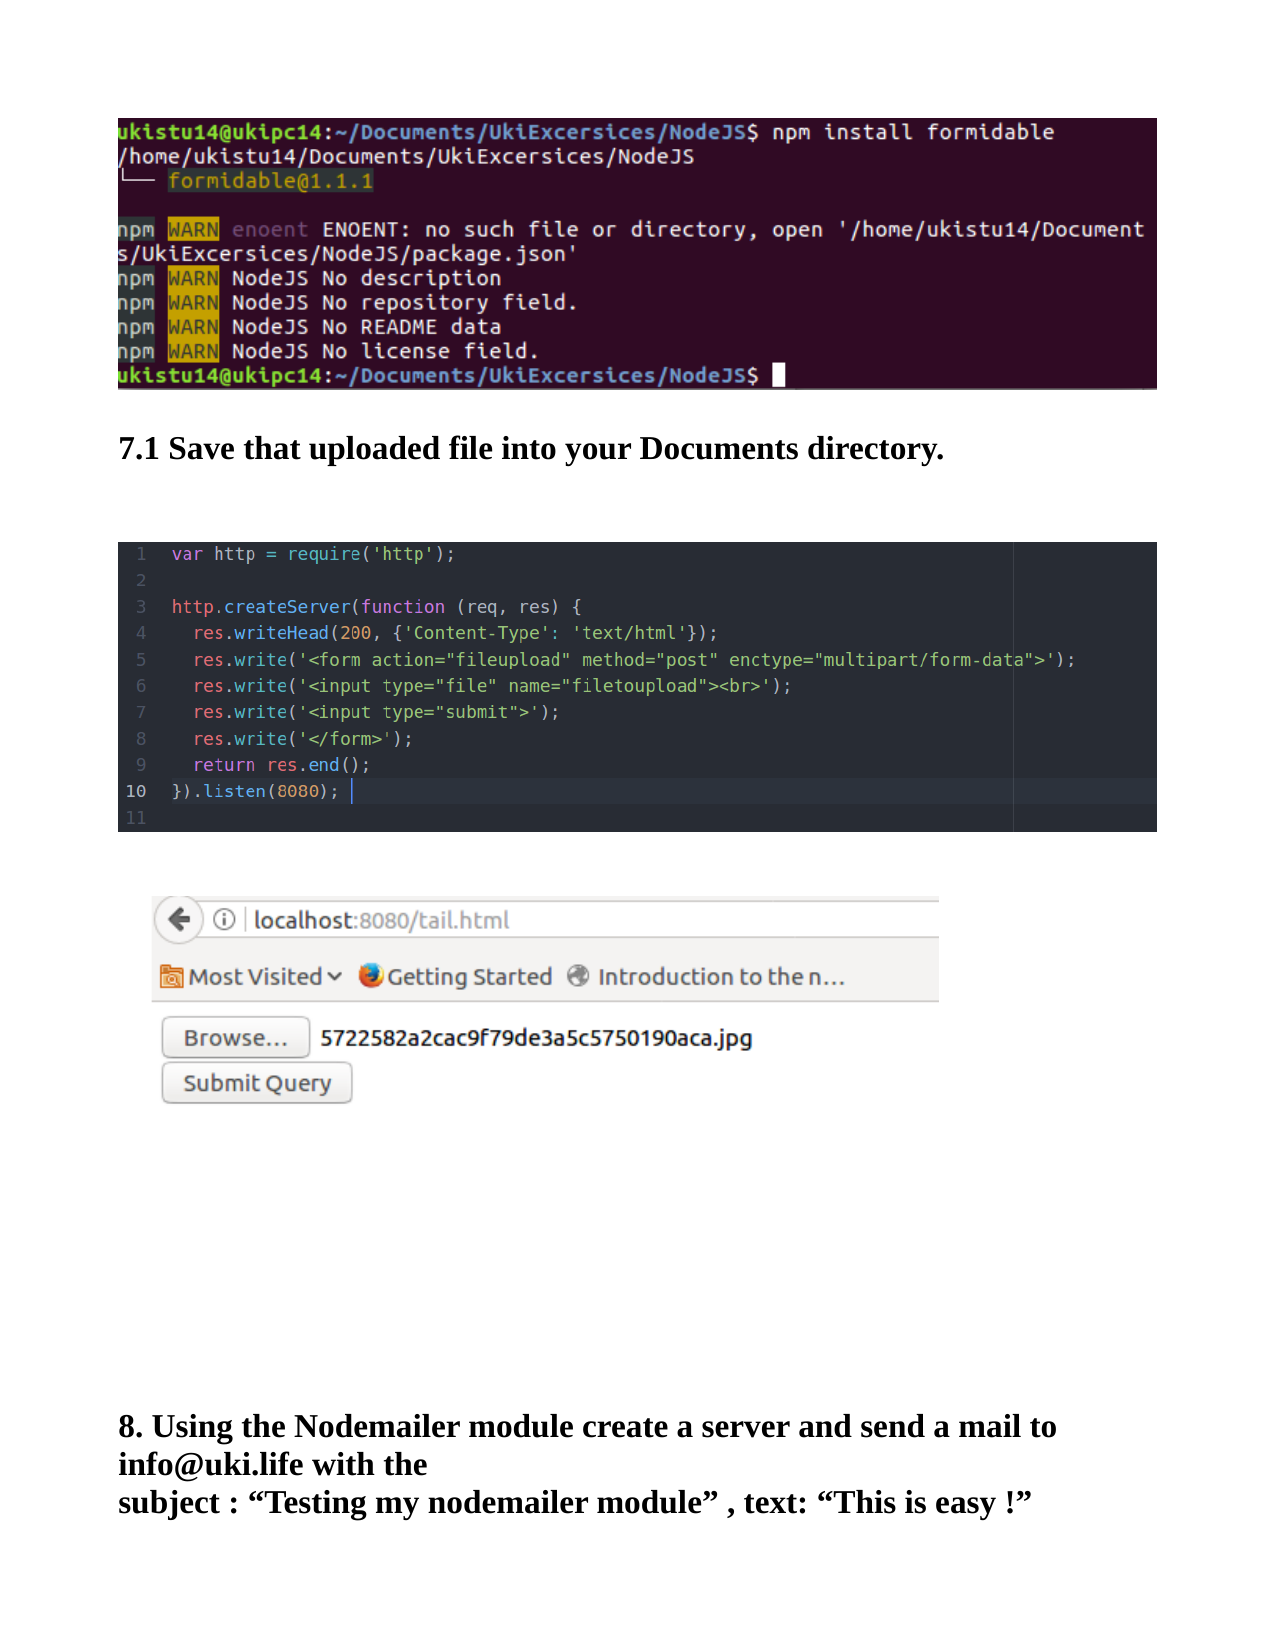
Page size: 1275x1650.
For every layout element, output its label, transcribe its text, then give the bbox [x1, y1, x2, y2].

text 8. Using the Nodemailer module create a server and send a mail to info@uki.life with the [118, 1406, 1157, 1483]
text subject : “Testing my nodemailer module” , text: “This is easy !” [118, 1483, 1157, 1521]
picture [151, 896, 939, 1154]
picture [118, 118, 1157, 390]
picture [118, 542, 1157, 832]
text 7.1 Save that uploaded file into your Documents directory. [118, 428, 1157, 466]
